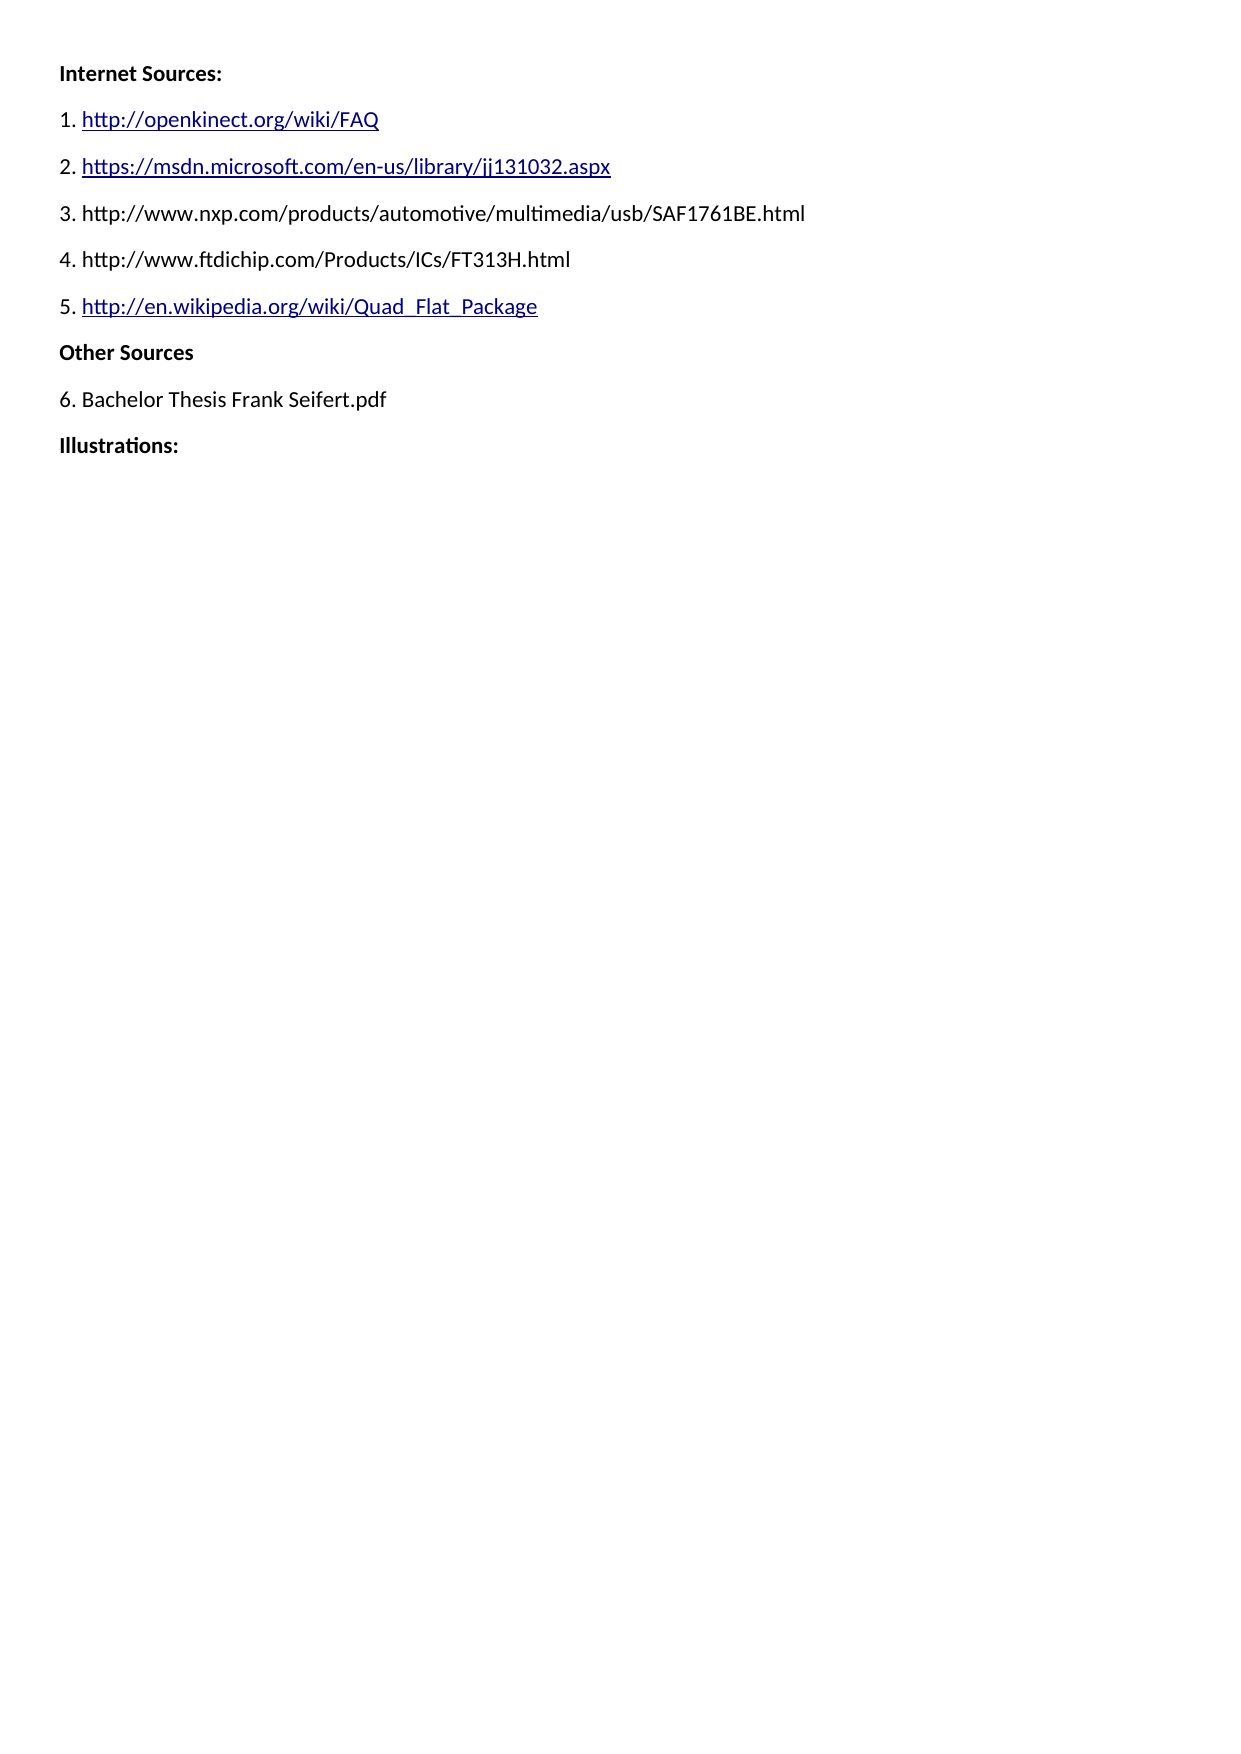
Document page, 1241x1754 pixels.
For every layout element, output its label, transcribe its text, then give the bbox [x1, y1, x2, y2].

text Other Sources [59, 338, 1181, 366]
text Illustrations: [59, 432, 1181, 459]
text 2. https://msdn.microsoft.com/en-us/library/jj131032.aspx [59, 152, 1181, 180]
text 1. http://openkinect.org/wiki/FAQ [59, 106, 1181, 134]
text 6. Bachelor Thesis Frank Seifert.pdf [59, 385, 1181, 413]
text 5. http://en.wikipedia.org/wiki/Quad_Flat_Package [59, 292, 1181, 320]
text 3. http://www.nxp.com/products/automotive/multimedia/usb/SAF1761BE.html [59, 199, 1181, 227]
text 4. http://www.ftdichip.com/Products/ICs/FT313H.html [59, 245, 1181, 273]
text Internet Sources: [59, 59, 1181, 87]
